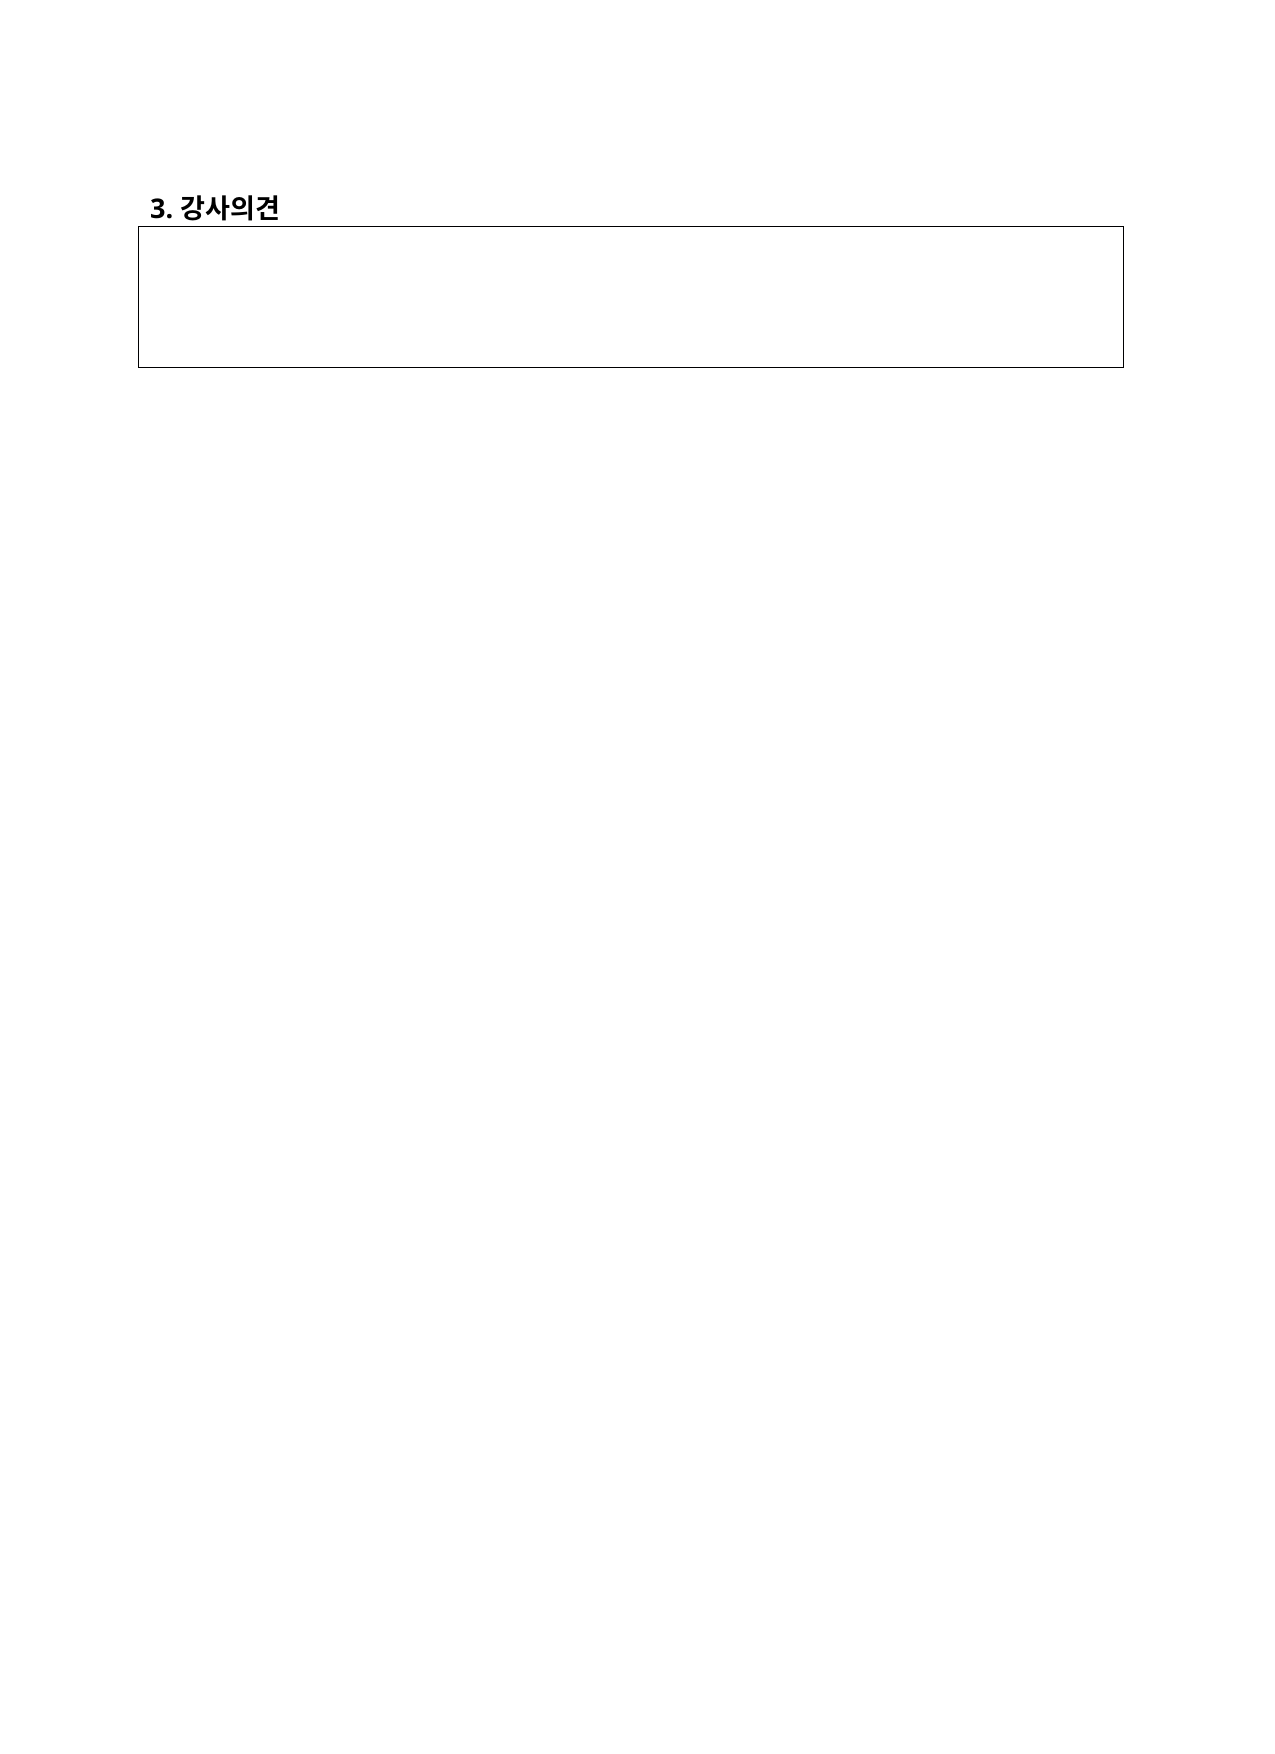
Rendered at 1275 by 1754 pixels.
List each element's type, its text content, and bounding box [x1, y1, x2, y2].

table_header [139, 227, 1123, 367]
text 3. 강사의견 [150, 187, 1125, 226]
